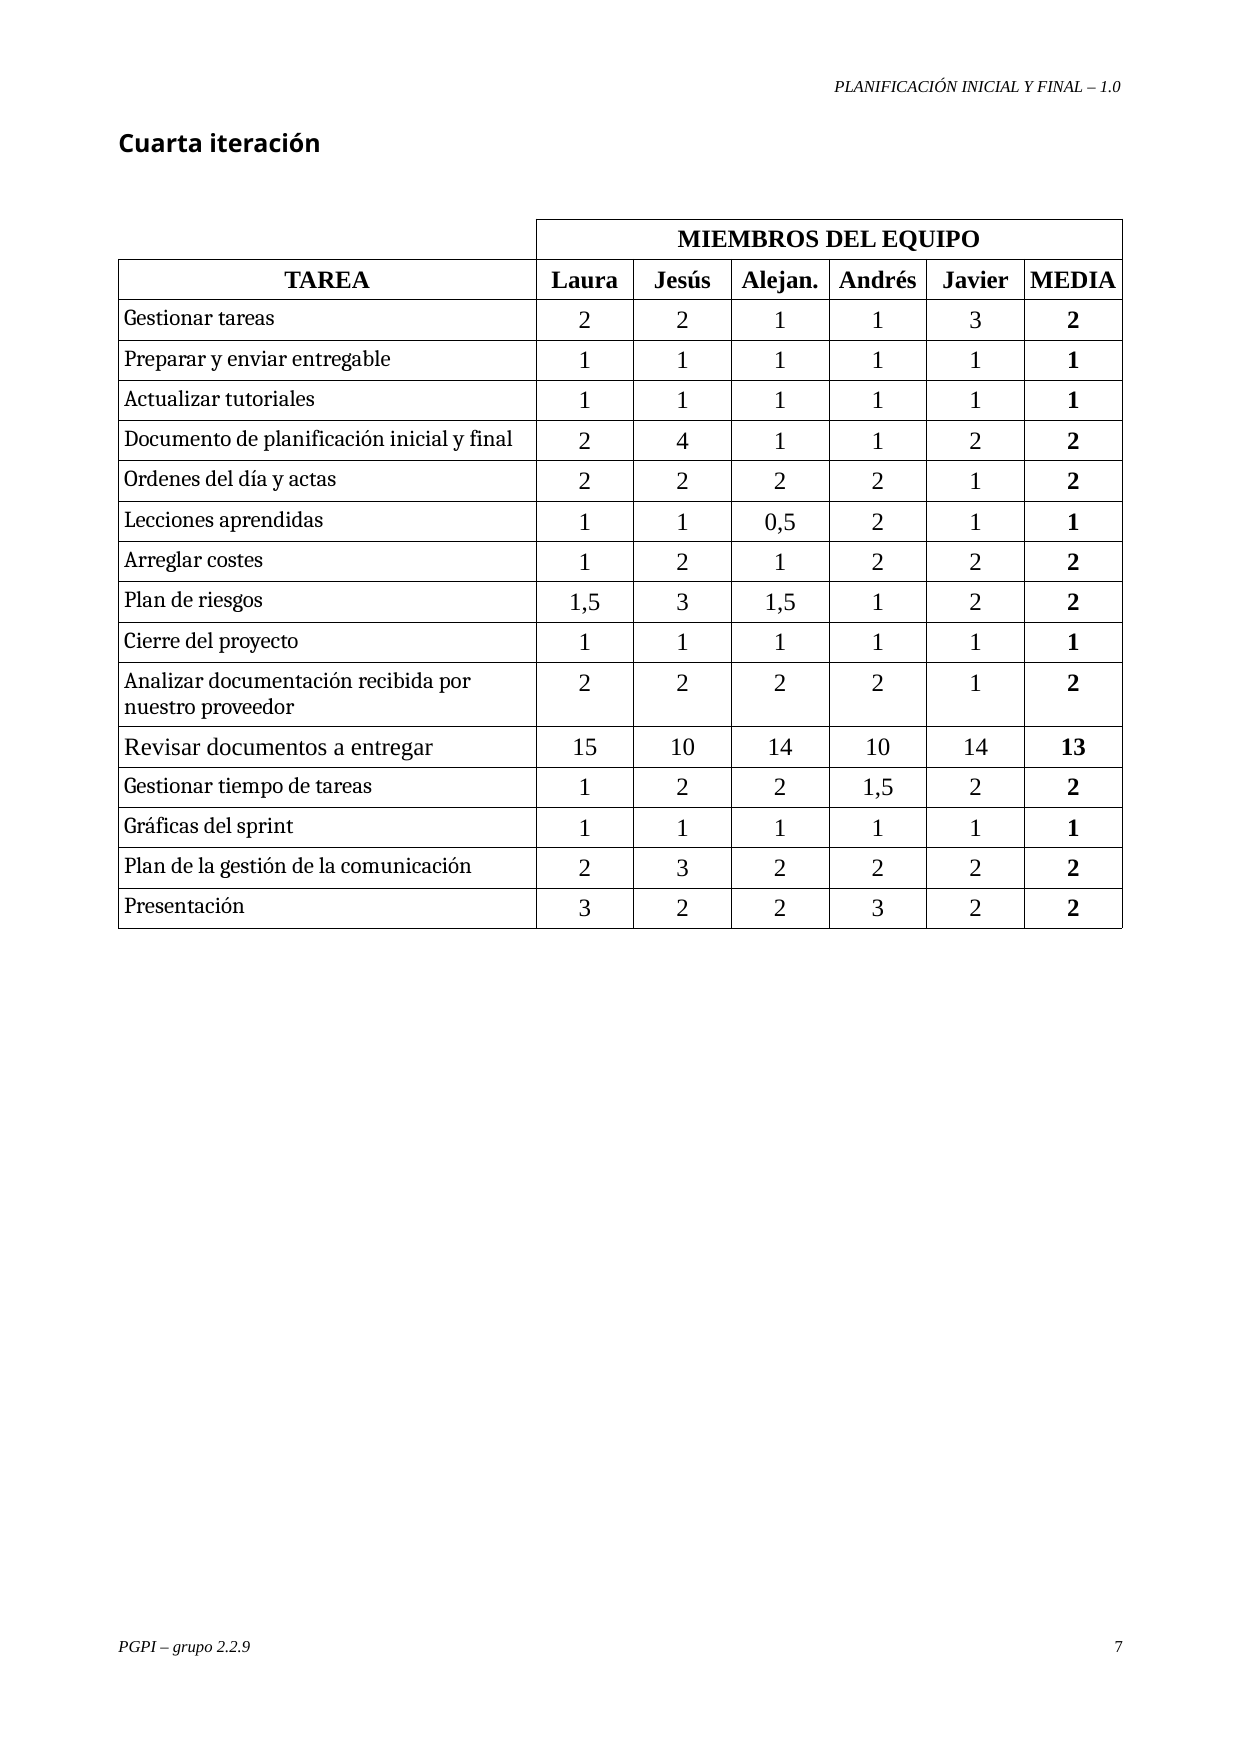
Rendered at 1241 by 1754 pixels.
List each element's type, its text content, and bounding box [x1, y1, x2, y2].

table_cell 3 [537, 889, 633, 928]
table_cell 2 [1025, 421, 1122, 460]
table_cell Gestionar tiempo de tareas [119, 768, 536, 807]
table_header MIEMBROS DEL EQUIPO [537, 220, 1122, 259]
table_cell 1 [1025, 341, 1122, 380]
table_cell 10 [634, 727, 731, 767]
table_cell 2 [830, 663, 926, 726]
table_cell 1 [732, 623, 829, 662]
table_cell 1 [634, 341, 731, 380]
table_cell 2 [927, 768, 1024, 807]
table_cell Laura [537, 260, 633, 299]
table_cell 2 [1025, 300, 1122, 339]
table_cell 2 [732, 848, 829, 887]
table_cell 1 [634, 381, 731, 420]
table_cell 1 [732, 542, 829, 581]
table_cell 2 [537, 421, 633, 460]
table_cell 2 [830, 542, 926, 581]
table_cell 2 [732, 663, 829, 726]
table_cell 2 [634, 461, 731, 501]
table_cell 1 [732, 381, 829, 420]
table_cell 2 [1025, 542, 1122, 581]
table_cell 1 [830, 623, 926, 662]
table_cell Cierre del proyecto [119, 623, 536, 662]
table_cell 2 [927, 421, 1024, 460]
table_cell 2 [537, 663, 633, 726]
table_cell 1 [537, 542, 633, 581]
table_cell 1 [927, 502, 1024, 541]
table_cell 1 [537, 381, 633, 420]
table_cell Alejan. [732, 260, 829, 299]
table_cell 2 [732, 461, 829, 501]
table_cell 1 [537, 808, 633, 847]
table_cell 1 [1025, 808, 1122, 847]
table_cell 1 [634, 623, 731, 662]
table_cell 1 [927, 461, 1024, 501]
table_cell Gestionar tareas [119, 300, 536, 339]
table_cell Arreglar costes [119, 542, 536, 581]
table_cell TAREA [119, 260, 536, 299]
table_cell 13 [1025, 727, 1122, 767]
table_cell 2 [830, 461, 926, 501]
table_cell 2 [634, 768, 731, 807]
table_cell 1 [732, 421, 829, 460]
table_cell Andrés [830, 260, 926, 299]
table_cell 1 [1025, 381, 1122, 420]
table_cell Revisar documentos a entregar [119, 727, 536, 767]
table_cell 15 [537, 727, 633, 767]
table_cell 1 [830, 341, 926, 380]
table_cell 14 [732, 727, 829, 767]
table_cell 2 [830, 502, 926, 541]
table_cell 1,5 [830, 768, 926, 807]
table_cell 1 [927, 381, 1024, 420]
table_cell 2 [927, 582, 1024, 622]
table_cell 1 [537, 768, 633, 807]
table_cell 1 [830, 808, 926, 847]
table_cell 14 [927, 727, 1024, 767]
table_cell Gráficas del sprint [119, 808, 536, 847]
table_cell 2 [1025, 768, 1122, 807]
table_cell 2 [634, 889, 731, 928]
table_cell 1 [927, 341, 1024, 380]
table_cell 2 [537, 461, 633, 501]
table_cell Ordenes del día y actas [119, 461, 536, 501]
table_header [118, 219, 536, 259]
table_cell Plan de la gestión de la comunicación [119, 848, 536, 887]
table_cell 3 [830, 889, 926, 928]
table_cell 1,5 [732, 582, 829, 622]
table_cell 2 [927, 848, 1024, 887]
table_cell Lecciones aprendidas [119, 502, 536, 541]
table_cell 2 [537, 300, 633, 339]
table_cell 1 [634, 502, 731, 541]
table_cell 1 [537, 341, 633, 380]
table_cell Jesús [634, 260, 731, 299]
table_cell 1 [830, 582, 926, 622]
table_cell 1 [1025, 623, 1122, 662]
table_cell 1,5 [537, 582, 633, 622]
table_cell 1 [830, 421, 926, 460]
table_cell 2 [732, 889, 829, 928]
table_cell 1 [927, 663, 1024, 726]
table_cell 1 [732, 808, 829, 847]
table_cell Actualizar tutoriales [119, 381, 536, 420]
table_cell Plan de riesgos [119, 582, 536, 622]
table_cell 1 [537, 502, 633, 541]
table_cell 3 [927, 300, 1024, 339]
table_cell 4 [634, 421, 731, 460]
table_cell 2 [634, 542, 731, 581]
table_cell 0,5 [732, 502, 829, 541]
table_cell Javier [927, 260, 1024, 299]
table_cell Analizar documentación recibida por nuestro proveedor [119, 663, 536, 726]
table_cell 2 [927, 542, 1024, 581]
table_cell 1 [1025, 502, 1122, 541]
table_cell 3 [634, 848, 731, 887]
table_cell 1 [830, 300, 926, 339]
table_cell 2 [537, 848, 633, 887]
table_cell 1 [634, 808, 731, 847]
table_cell 2 [732, 768, 829, 807]
table_cell Preparar y enviar entregable [119, 341, 536, 380]
table_cell Presentación [119, 889, 536, 928]
table_cell 1 [537, 623, 633, 662]
table_cell 1 [927, 808, 1024, 847]
table_cell 10 [830, 727, 926, 767]
table_cell 2 [927, 889, 1024, 928]
table_cell 2 [1025, 848, 1122, 887]
table_cell 3 [634, 582, 731, 622]
table_cell 1 [927, 623, 1024, 662]
table_cell 1 [732, 341, 829, 380]
table_cell 2 [830, 848, 926, 887]
table_cell 2 [1025, 889, 1122, 928]
table_cell 2 [1025, 582, 1122, 622]
table_cell 1 [732, 300, 829, 339]
table_cell 2 [1025, 461, 1122, 501]
table_cell Documento de planificación inicial y final [119, 421, 536, 460]
table_cell MEDIA [1025, 260, 1122, 299]
table_cell 2 [634, 663, 731, 726]
text Cuarta iteración [118, 125, 1122, 159]
table_cell 2 [634, 300, 731, 339]
table_cell 1 [830, 381, 926, 420]
table_cell 2 [1025, 663, 1122, 726]
